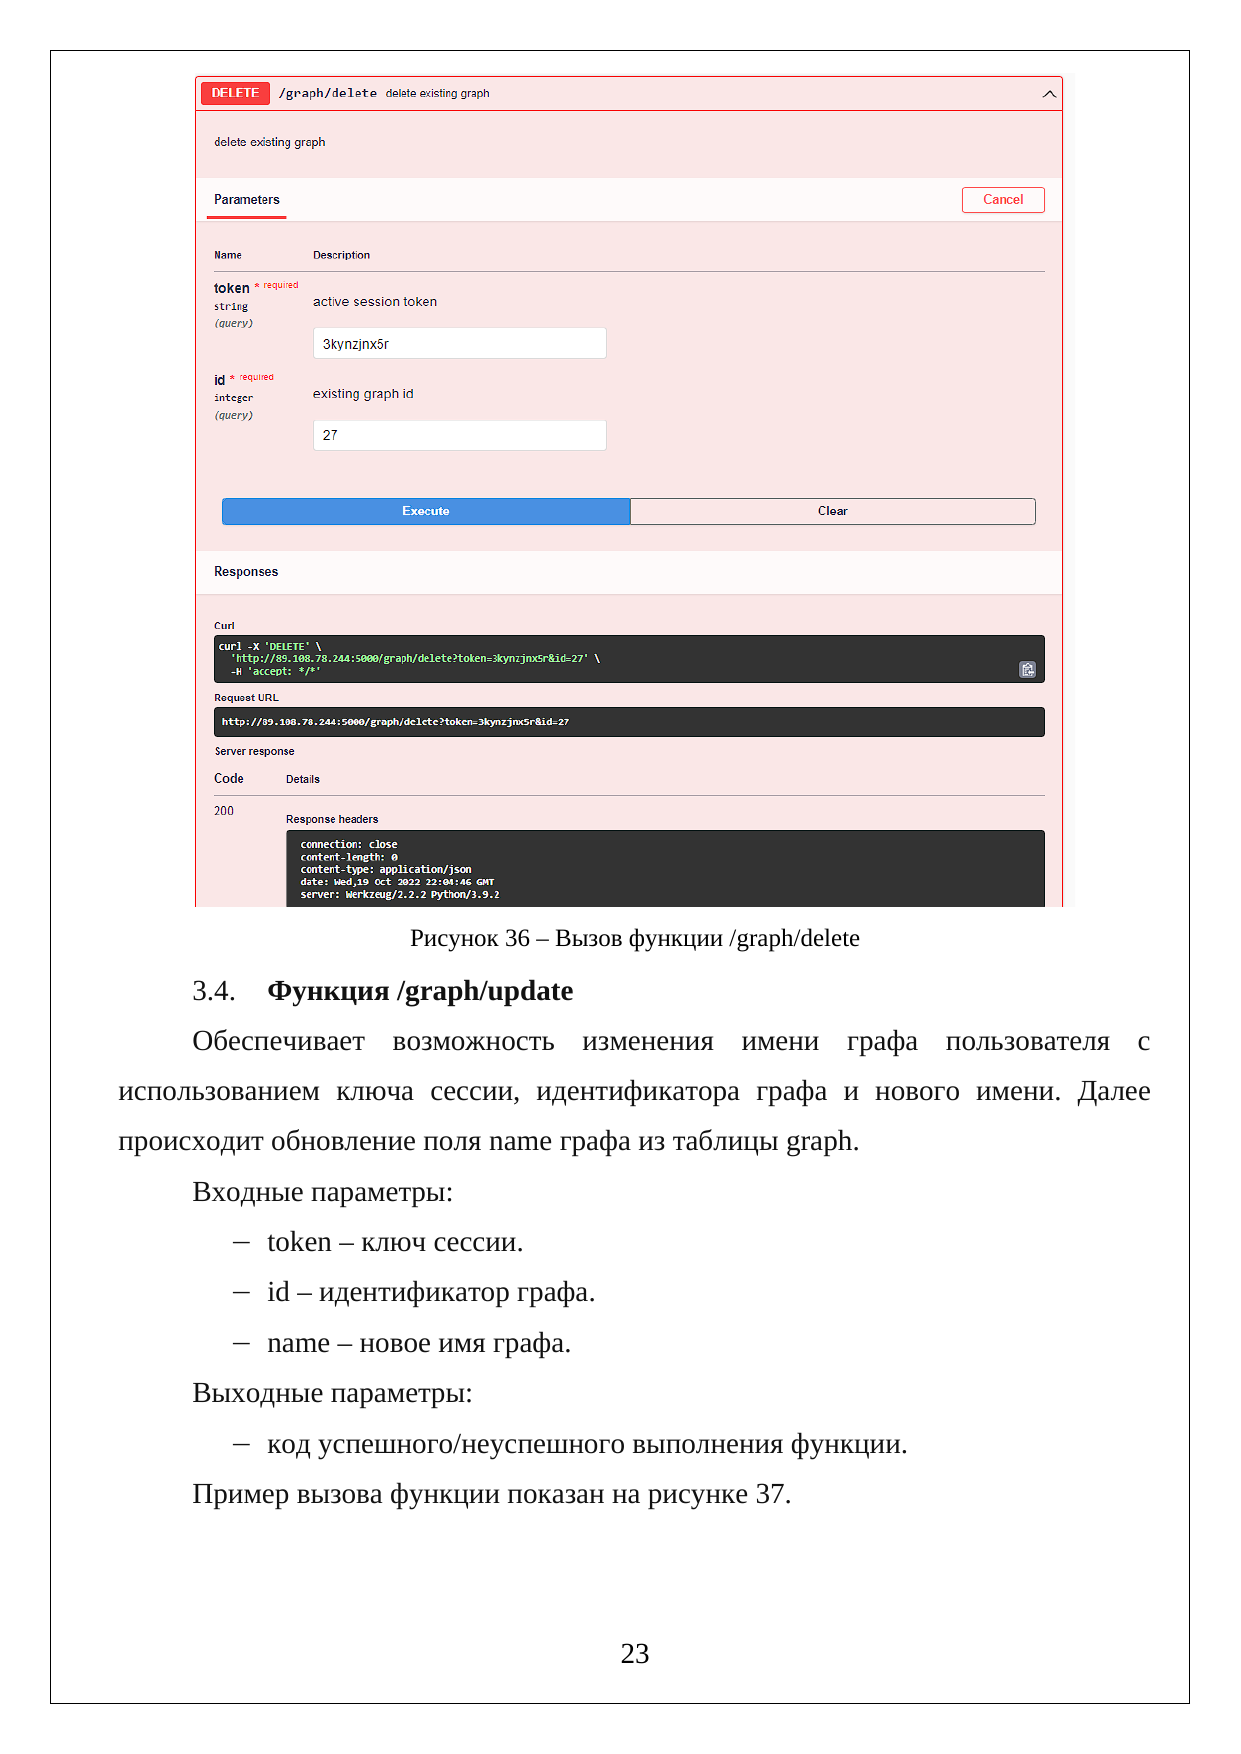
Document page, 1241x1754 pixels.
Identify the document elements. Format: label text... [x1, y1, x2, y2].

text Рисунок 36 – Вызов функции /graph/delete [118, 923, 1152, 952]
text Пример вызова функции показан на рисунке 37. [118, 1476, 1152, 1510]
list код успешного/неуспешного выполнения функции. [229, 1426, 1152, 1459]
text Выходные параметры: [118, 1375, 1152, 1409]
list name – новое имя графа. [229, 1325, 1152, 1359]
list Функция /graph/update [192, 973, 1152, 1006]
list id – идентификатор графа. [229, 1274, 1152, 1308]
text Входные параметры: [118, 1174, 1152, 1207]
text Обеспечивает возможность изменения имени графа пользователя с использованием ключа сессии, идентификатора графа и нового имени. Далее происходит обновление поля name графа из таблицы graph. [118, 1023, 1152, 1157]
list token – ключ сессии. [229, 1224, 1152, 1258]
